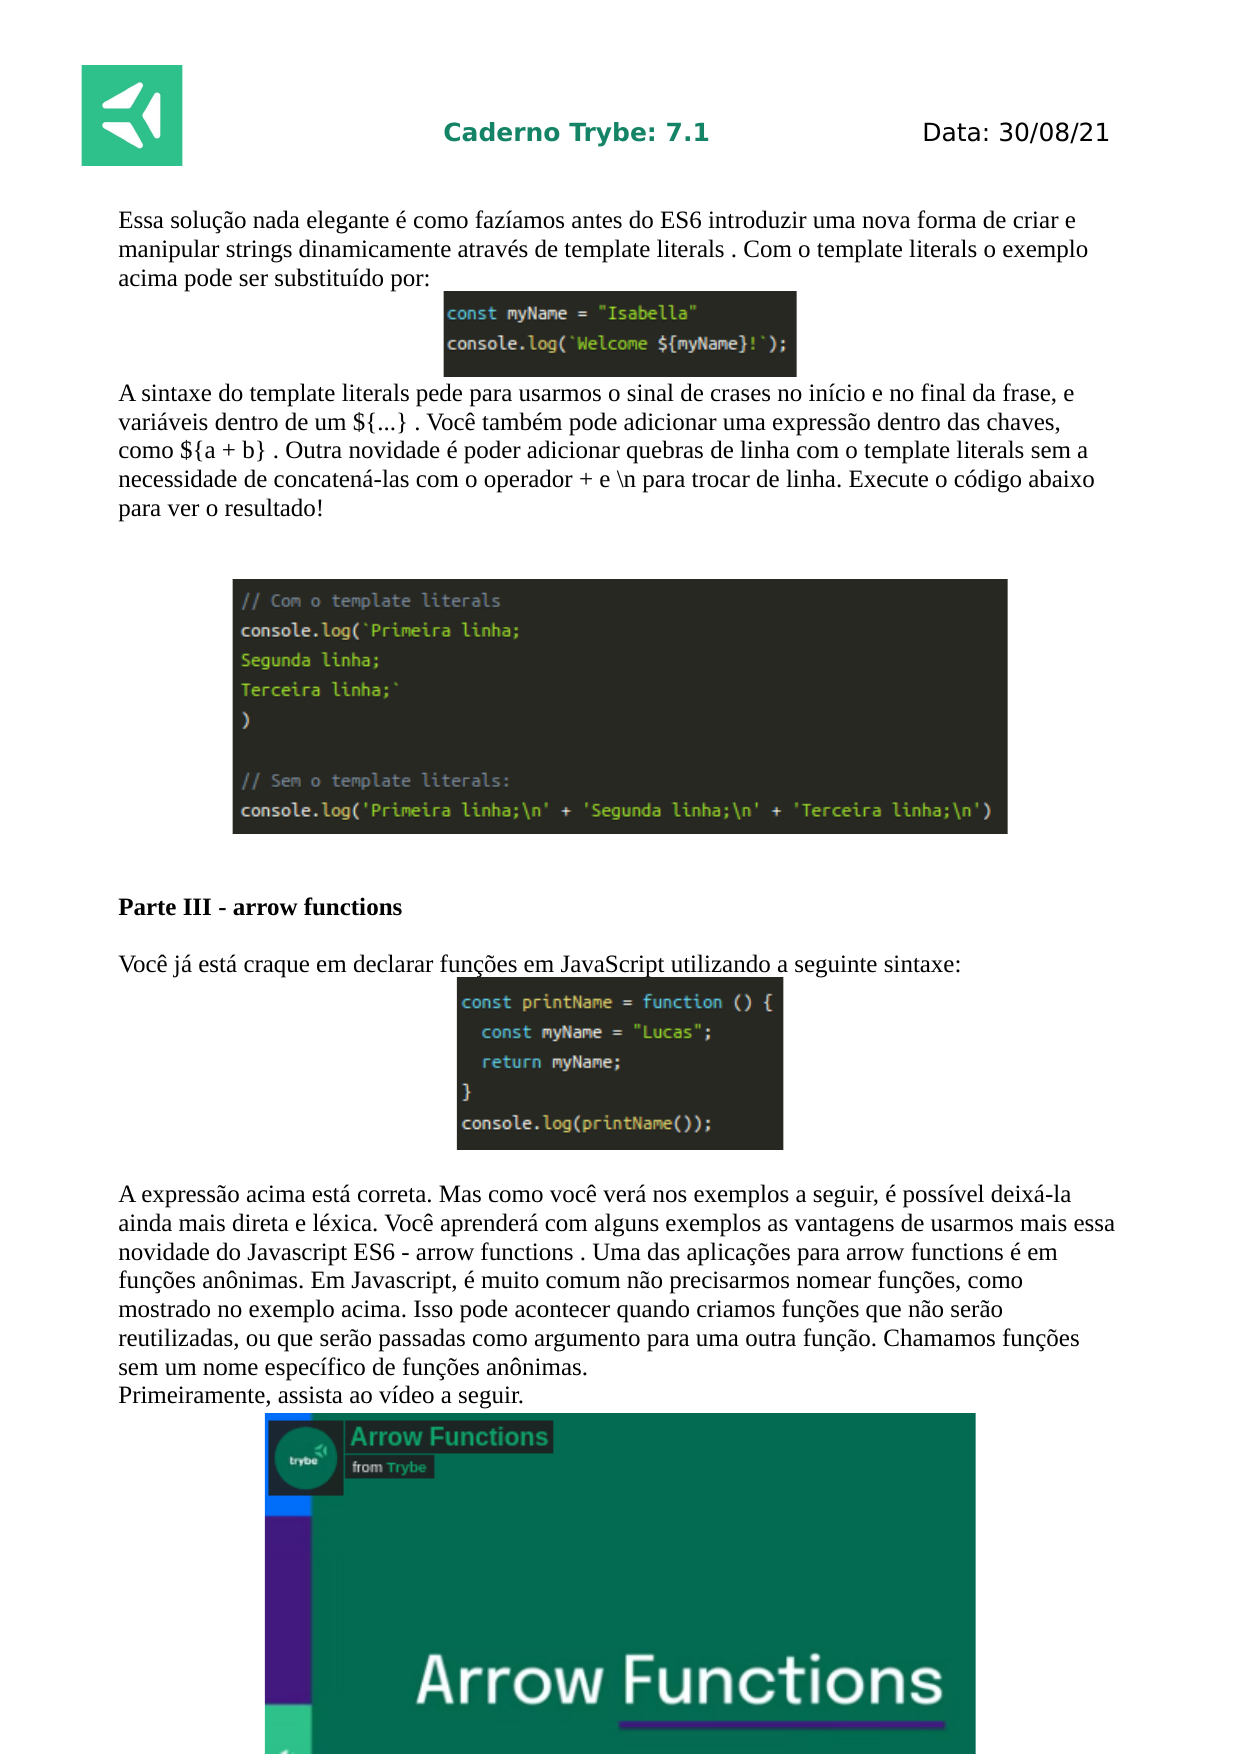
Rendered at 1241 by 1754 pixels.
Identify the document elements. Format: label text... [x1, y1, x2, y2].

picture [443, 291, 797, 377]
picture [264, 1413, 976, 1754]
text Essa solução nada elegante é como fazíamos antes do ES6 introduzir uma nova forma de criar e manipular strings dinamicamente através de template literals . Com o template literals o exemplo acima pode ser substituído por: [118, 206, 1122, 292]
picture [232, 579, 1008, 834]
text Primeiramente, assista ao vídeo a seguir. [118, 1380, 1122, 1409]
picture [456, 977, 784, 1150]
picture [81, 65, 183, 166]
text A sintaxe do template literals pede para usarmos o sinal de crases no início e no final da frase, e variáveis dentro de um ${...} . Você também pode adicionar uma expressão dentro das chaves, como ${a + b} . Outra novidade é poder adicionar quebras de linha com o template literals sem a necessidade de concatená-las com o operador + e \n para trocar de linha. Execute o código abaixo para ver o resultado! [118, 378, 1122, 522]
text Você já está craque em declarar funções em JavaScript utilizando a seguinte sintaxe: [118, 949, 1122, 978]
text A expressão acima está correta. Mas como você verá nos exemplos a seguir, é possível deixá-la ainda mais direta e léxica. Você aprenderá com alguns exemplos as vantagens de usarmos mais essa novidade do Javascript ES6 - arrow functions . Uma das aplicações para arrow functions é em funções anônimas. Em Javascript, é muito comum não precisarmos nomear funções, como mostrado no exemplo acima. Isso pode acontecer quando criamos funções que não serão reutilizadas, ou que serão passadas como argumento para uma outra função. Chamamos funções sem um nome específico de funções anônimas. [118, 1179, 1122, 1380]
text Parte III - arrow functions [118, 892, 1122, 920]
